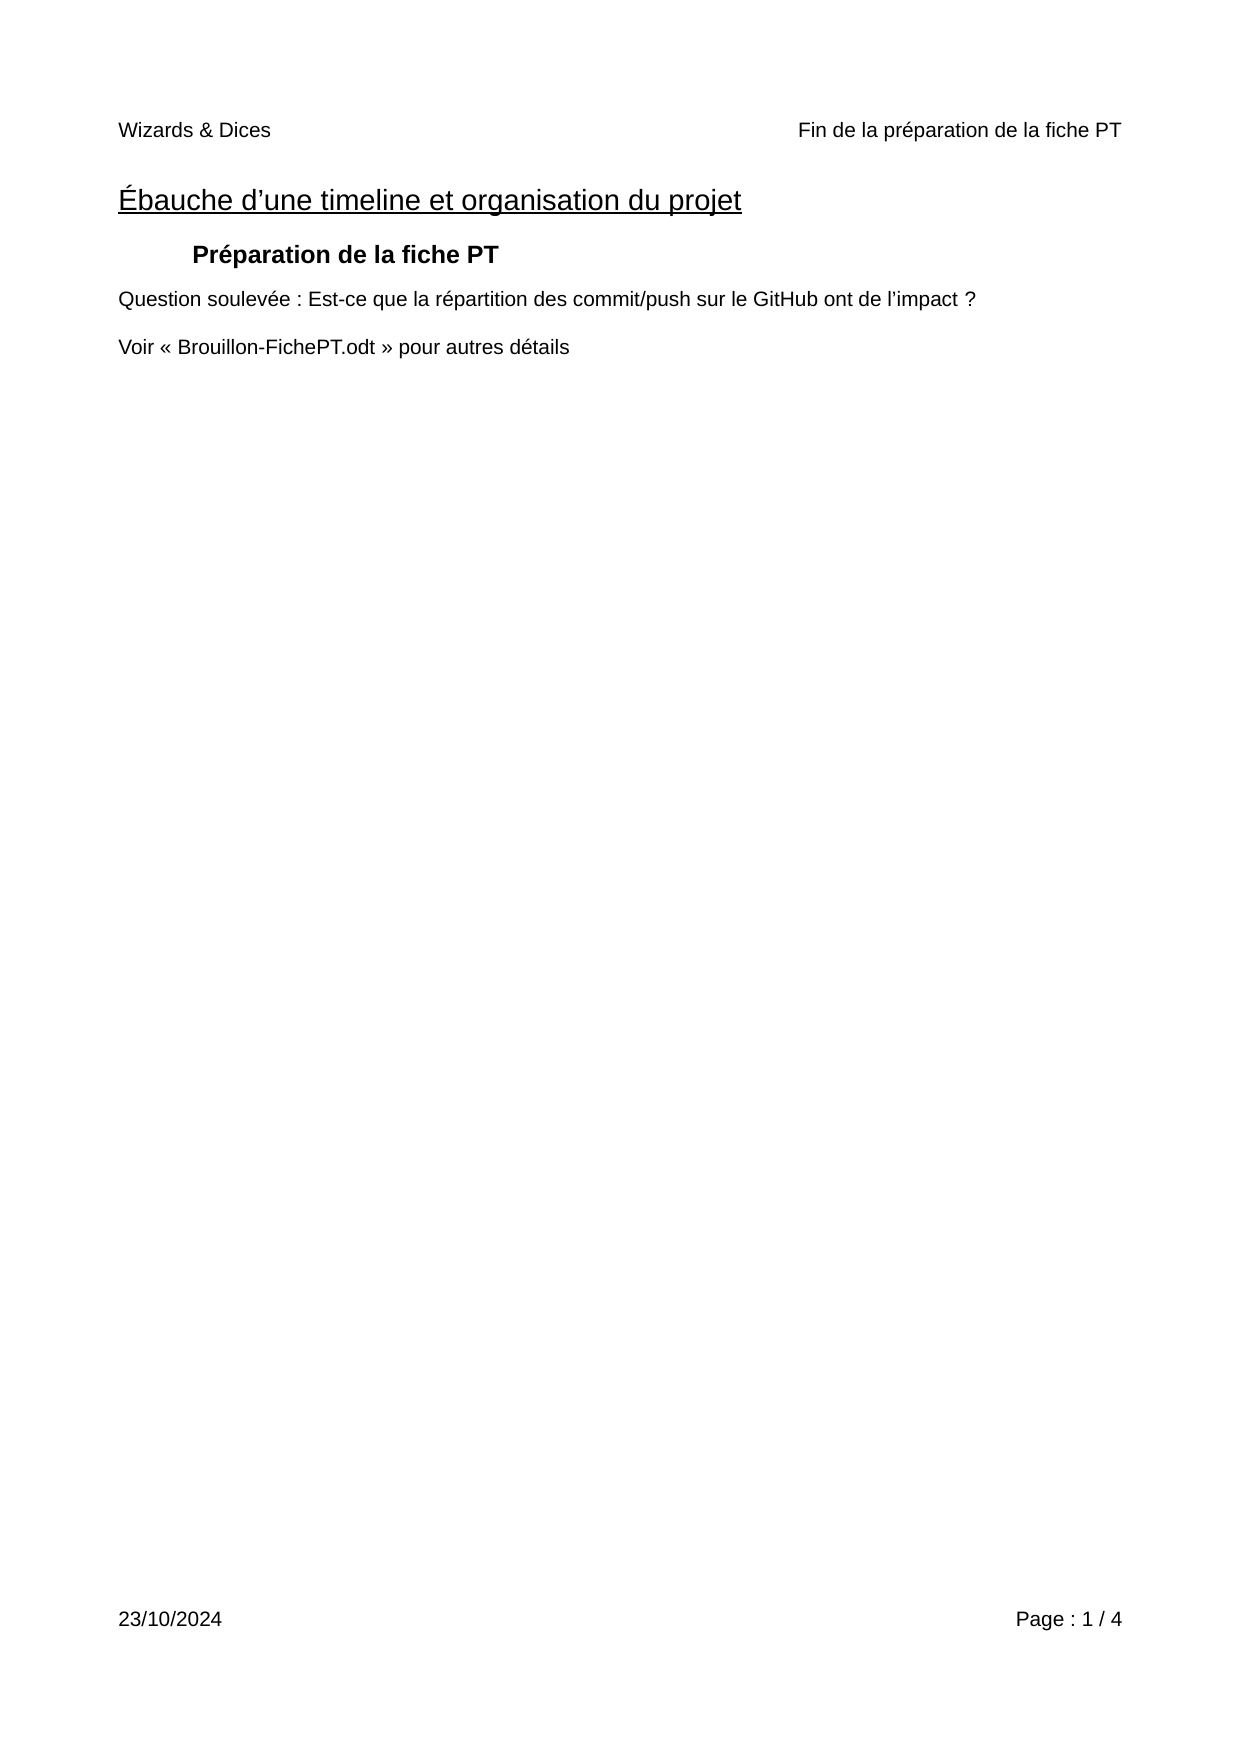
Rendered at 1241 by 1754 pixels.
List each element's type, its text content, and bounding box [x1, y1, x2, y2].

subtitle Préparation de la fiche PT [192, 240, 1122, 269]
subtitle Ébauche d’une timeline et organisation du projet [118, 183, 1122, 217]
text Voir « Brouillon-FichePT.odt » pour autres détails [118, 334, 1122, 358]
text Question soulevée : Est-ce que la répartition des commit/push sur le GitHub ont de l’impact ? [118, 287, 1122, 311]
